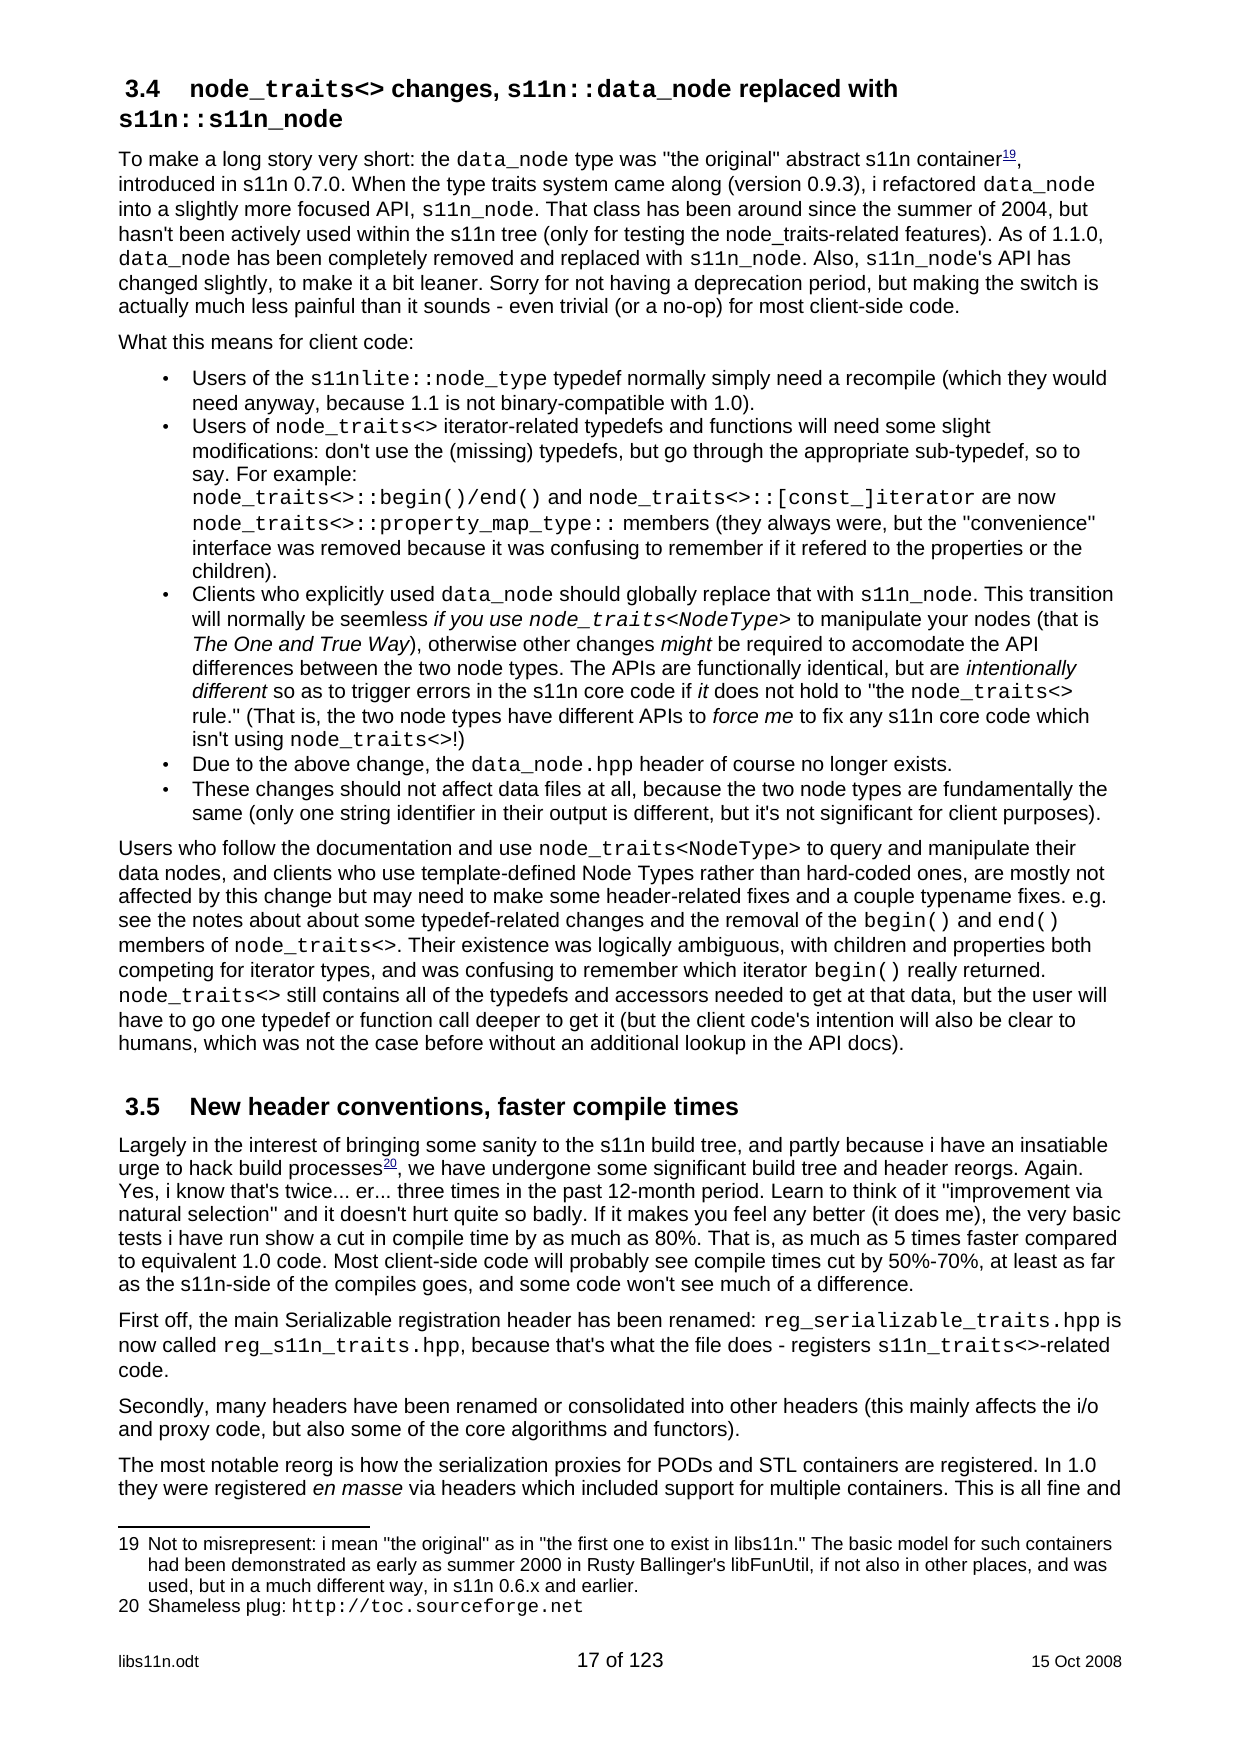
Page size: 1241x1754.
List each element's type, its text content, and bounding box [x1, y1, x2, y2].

list These changes should not affect data files at all, because the two node types are fundamentally the same (only one string identifier in their output is different, but it's not significant for client purposes). [162, 778, 1122, 824]
list Due to the above change, the data_node.hpp header of course no longer exists. [162, 753, 1122, 778]
text Not to misrepresent: i mean ''the original'' as in ''the first one to exist in libs11n.'' The basic model for such containers had been demonstrated as early as summer 2000 in Rusty Ballinger's libFunUtil, if not also in other places, and was used, but in a much different way, in s11n 0.6.x and earlier. [118, 1533, 1122, 1596]
text First off, the main Serializable registration header has been renamed: reg_serializable_traits.hpp is now called reg_s11n_traits.hpp, because that's what the file does - registers s11n_traits<>-related code. [118, 1308, 1122, 1382]
list Clients who explicitly used data_node should globally replace that with s11n_node. This transition will normally be seemless if you use node_traits<NodeType> to manipulate your nodes (that is The One and True Way), otherwise other changes might be required to accomodate the API differences between the two node types. The APIs are functionally identical, but are intentionally different so as to trigger errors in the s11n core code if it does not hold to ''the node_traits<> rule.'' (That is, the two node types have different APIs to force me to fix any s11n core code which isn't using node_traits<>!) [162, 583, 1122, 753]
text Largely in the interest of bringing some sanity to the s11n build tree, and partly because i have an insatiable urge to hack build processes, we have undergone some significant build tree and header reorgs. Again. Yes, i know that's twice... er... three times in the past 12-month period. Learn to think of it ''improvement via natural selection'' and it doesn't hurt quite so badly. If it makes you feel any better (it does me), the very basic tests i have run show a cut in compile time by as much as 80%. That is, as much as 5 times faster compared to equivalent 1.0 code. Most client-side code will probably see compile times cut by 50%-70%, at least as far as the s11n-side of the compiles goes, and some code won't see much of a difference. [118, 1133, 1122, 1296]
subtitle New header conventions, faster compile times [118, 1093, 1122, 1121]
text The most notable reorg is how the serialization proxies for PODs and STL containers are registered. In 1.0 they were registered en masse via headers which included support for multiple containers. This is all fine and [118, 1453, 1122, 1499]
text Users who follow the documentation and use node_traits<NodeType> to query and manipulate their data nodes, and clients who use template-defined Node Types rather than hard-coded ones, are mostly not affected by this change but may need to make some header-related fixes and a couple typename fixes. e.g. see the notes about about some typedef-related changes and the removal of the begin() and end() members of node_traits<>. Their existence was logically ambiguous, with children and properties both competing for iterator types, and was confusing to remember which iterator begin() really returned. node_traits<> still contains all of the typedefs and accessors needed to get at that data, but the user will have to go one typedef or function call deeper to get it (but the client code's intention will also be clear to humans, which was not the case before without an additional lookup in the API docs). [118, 837, 1122, 1055]
text What this means for client code: [118, 330, 1122, 353]
subtitle node_traits<> changes, s11n::data_node replaced with s11n::s11n_node [118, 75, 1122, 135]
text Shameless plug: http://toc.sourceforge.net [118, 1596, 1122, 1618]
text To make a long story very short: the data_node type was ''the original'' abstract s11n container, introduced in s11n 0.7.0. When the type traits system came along (version 0.9.3), i refactored data_node into a slightly more focused API, s11n_node. That class has been around since the summer of 2004, but hasn't been actively used within the s11n tree (only for testing the node_traits-related features). As of 1.1.0, data_node has been completely removed and replaced with s11n_node. Also, s11n_node's API has changed slightly, to make it a bit leaner. Sorry for not having a deprecation period, but making the switch is actually much less painful than it sounds - even trivial (or a no-op) for most client-side code. [118, 148, 1122, 318]
text Secondly, many headers have been renamed or consolidated into other headers (this mainly affects the i/o and proxy code, but also some of the core algorithms and functors). [118, 1394, 1122, 1441]
list Users of the s11nlite::node_type typedef normally simply need a recompile (which they would need anyway, because 1.1 is not binary-compatible with 1.0). [162, 366, 1122, 414]
list Users of node_traits<> iterator-related typedefs and functions will need some slight modifications: don't use the (missing) typedefs, but go through the appropriate sub-typedef, so to say. For example: node_traits<>::begin()/end() and node_traits<>::[const_]iterator are now node_traits<>::property_map_type:: members (they always were, but the ''convenience'' interface was removed because it was confusing to remember if it refered to the properties or the children). [162, 414, 1122, 583]
